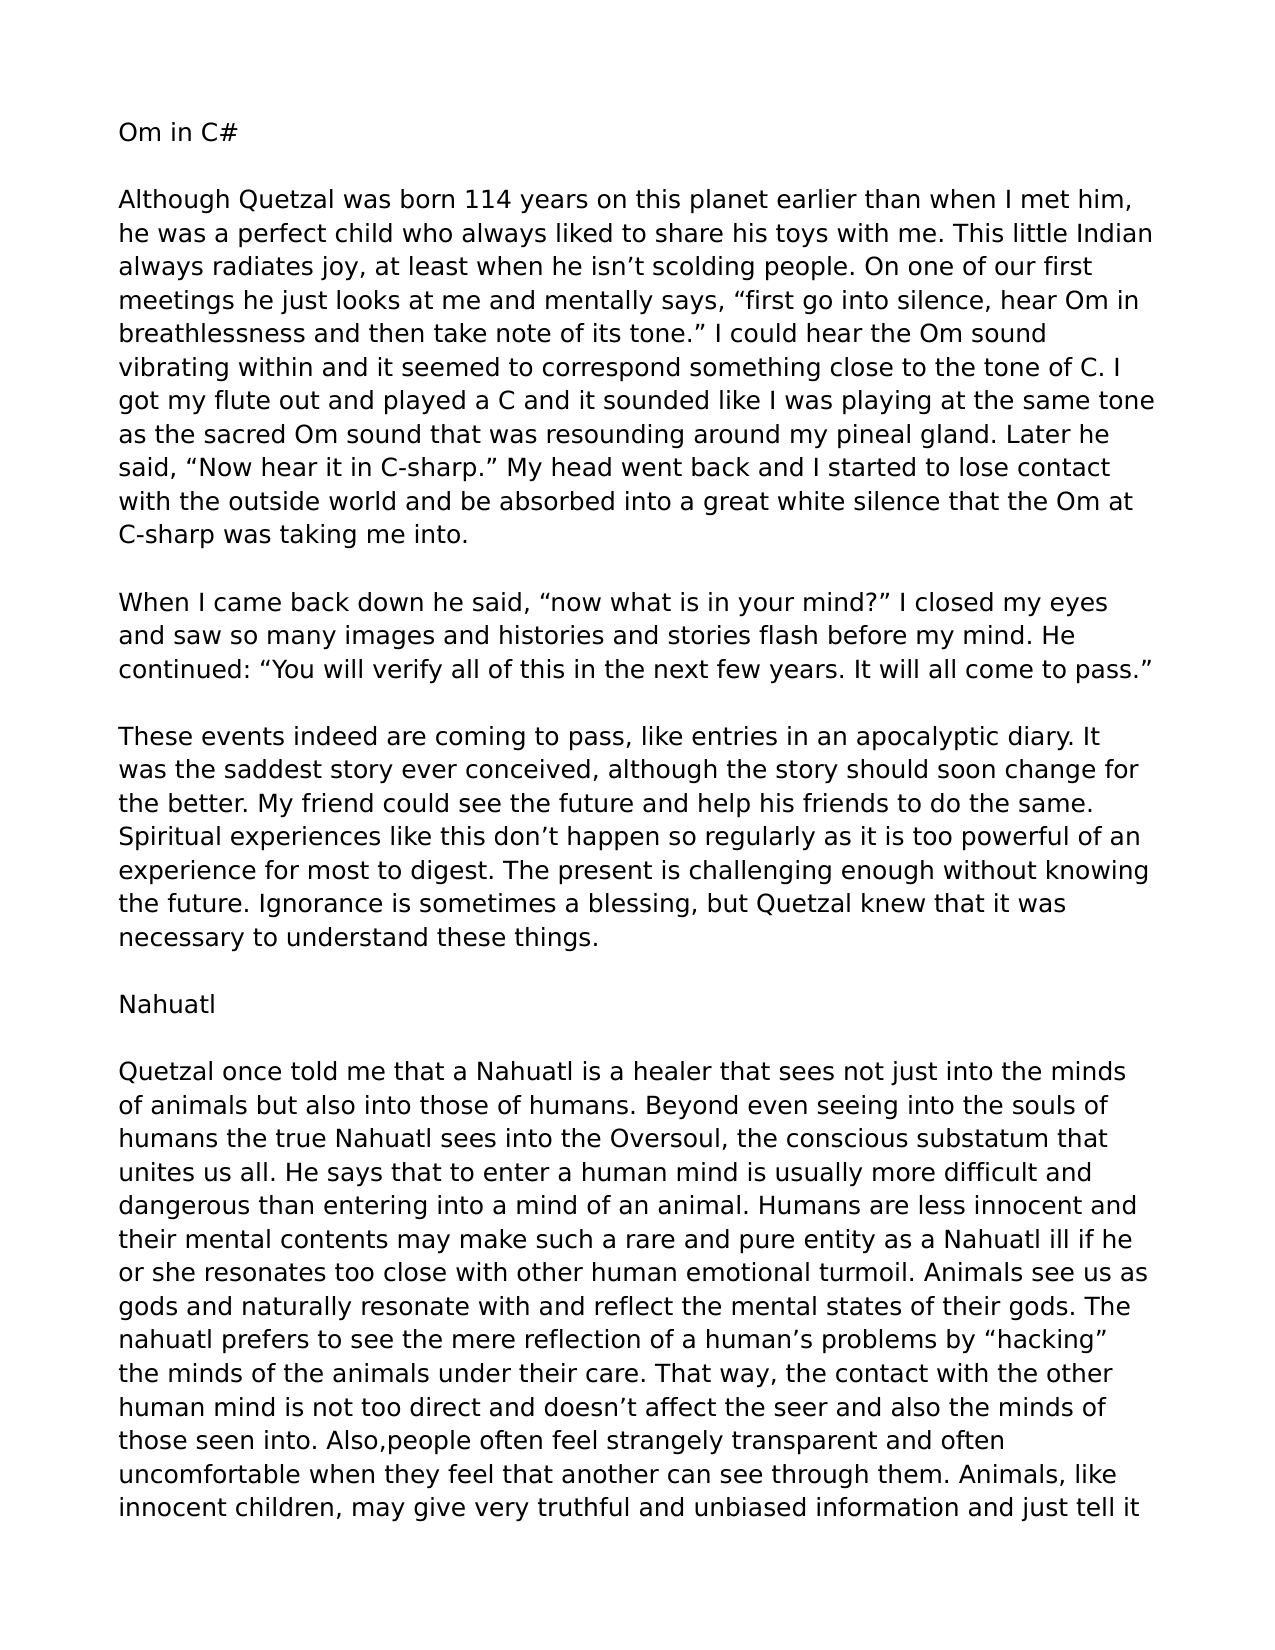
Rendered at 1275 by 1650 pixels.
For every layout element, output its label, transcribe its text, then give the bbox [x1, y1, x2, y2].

text Om in C# Although Quetzal was born 114 years on this planet earlier than when I met him, he was a perfect child who always liked to share his toys with me. This little Indian always radiates joy, at least when he isn’t scolding people. On one of our first meetings he just looks at me and mentally says, “first go into silence, hear Om in breathlessness and then take note of its tone.” I could hear the Om sound vibrating within and it seemed to correspond something close to the tone of C. I got my flute out and played a C and it sounded like I was playing at the same tone as the sacred Om sound that was resounding around my pineal gland. Later he said, “Now hear it in C-sharp.” My head went back and I started to lose contact with the outside world and be absorbed into a great white silence that the Om at C-sharp was taking me into. When I came back down he said, “now what is in your mind?” I closed my eyes and saw so many images and histories and stories flash before my mind. He continued: “You will verify all of this in the next few years. It will all come to pass.” These events indeed are coming to pass, like entries in an apocalyptic diary. It was the saddest story ever conceived, although the story should soon change for the better. My friend could see the future and help his friends to do the same. Spiritual experiences like this don’t happen so regularly as it is too powerful of an experience for most to digest. The present is challenging enough without knowing the future. Ignorance is sometimes a blessing, but Quetzal knew that it was necessary to understand these things. Nahuatl Quetzal once told me that a Nahuatl is a healer that sees not just into the minds of animals but also into those of humans. Beyond even seeing into the souls of humans the true Nahuatl sees into the Oversoul, the conscious substatum that unites us all. He says that to enter a human mind is usually more difficult and dangerous than entering into a mind of an animal. Humans are less innocent and their mental contents may make such a rare and pure entity as a Nahuatl ill if he or she resonates too close with other human emotional turmoil. Animals see us as gods and naturally resonate with and reflect the mental states of their gods. The nahuatl prefers to see the mere reflection of a human’s problems by “hacking” the minds of the animals under their care. That way, the contact with the other human mind is not too direct and doesn’t affect the seer and also the minds of those seen into. Also,people often feel strangely transparent and often uncomfortable when they feel that another can see through them. Animals, like innocent children, may give very truthful and unbiased information and just tell it [118, 118, 1157, 1522]
